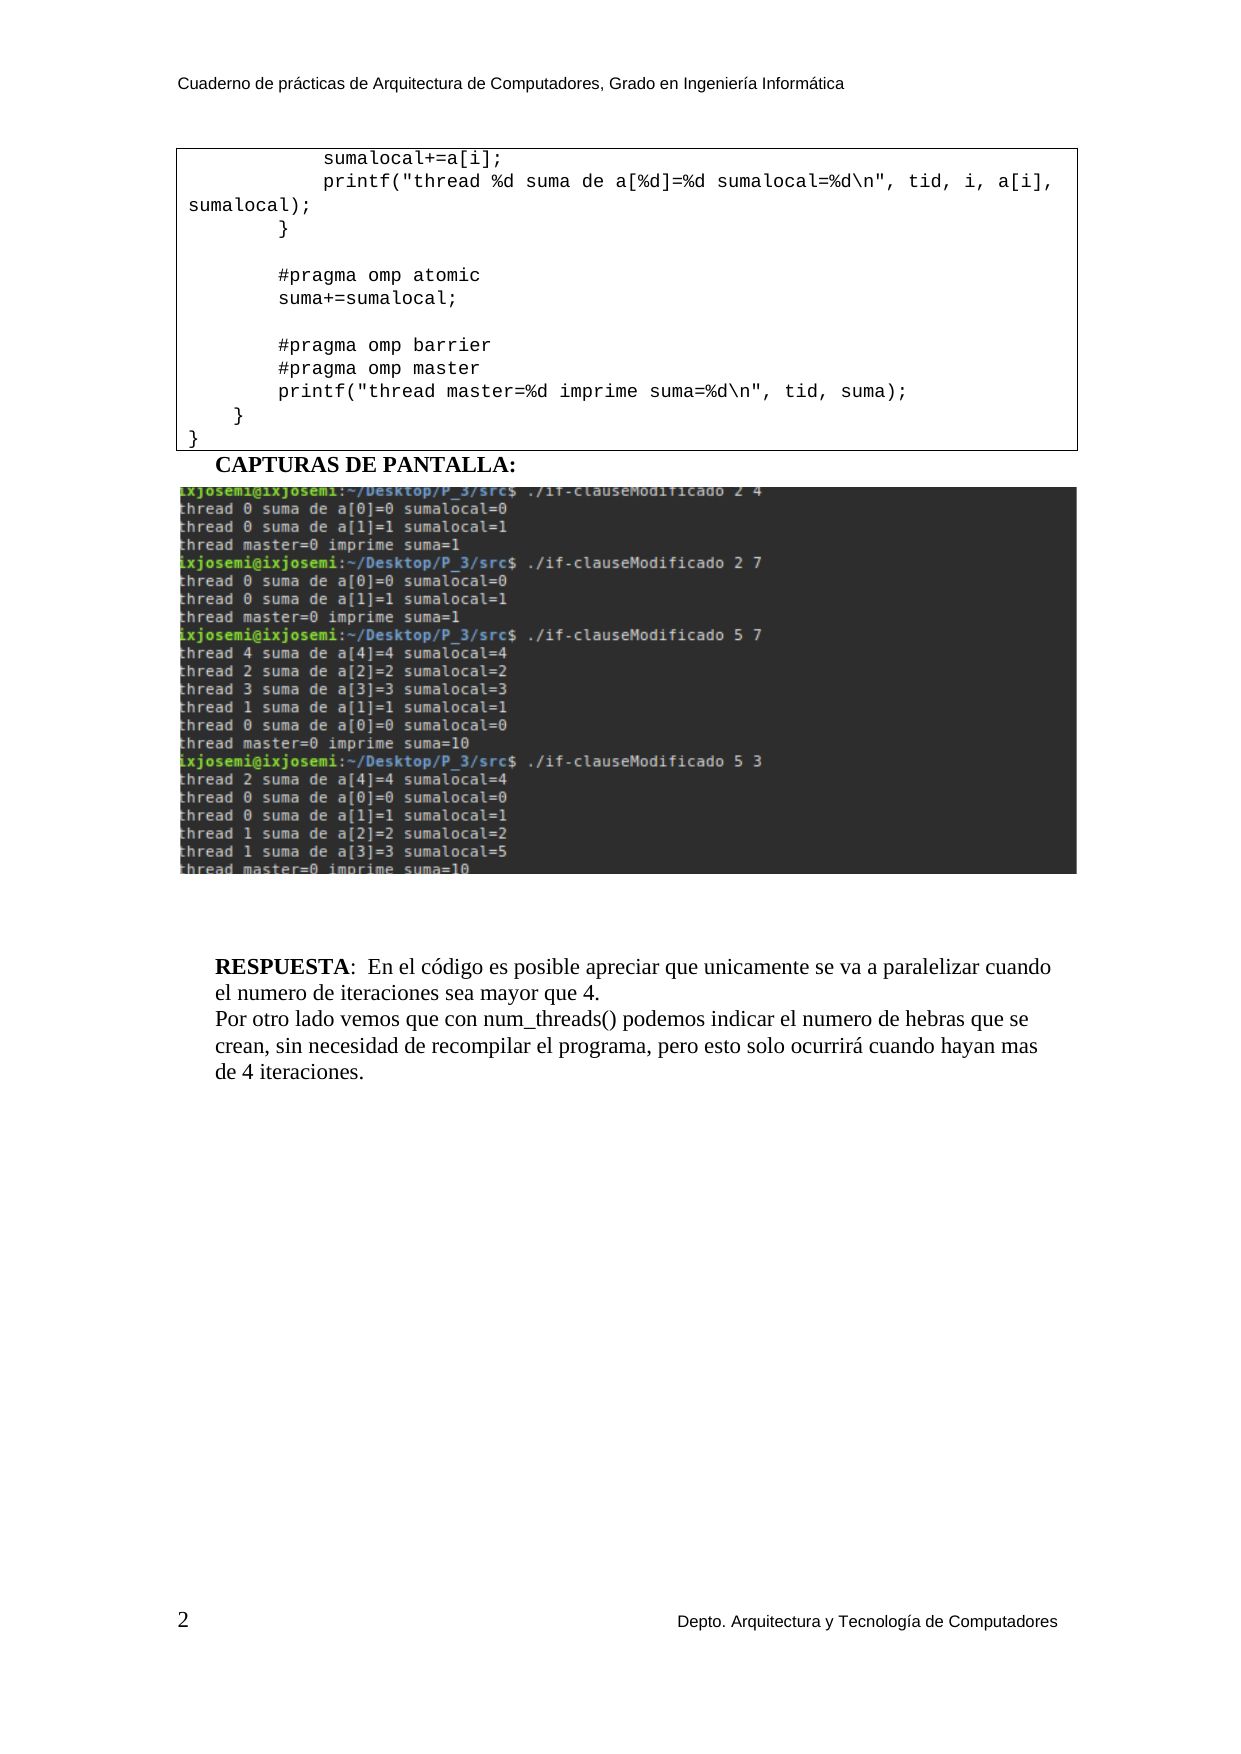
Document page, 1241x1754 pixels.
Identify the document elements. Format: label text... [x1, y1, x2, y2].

picture [180, 487, 1077, 874]
text RESPUESTA: En el código es posible apreciar que unicamente se va a paralelizar cuando el numero de iteraciones sea mayor que 4. [215, 953, 1063, 1006]
text CAPTURAS DE PANTALLA: [215, 451, 1063, 477]
text Por otro lado vemos que con num_threads() podemos indicar el numero de hebras que se crean, sin necesidad de recompilar el programa, pero esto solo ocurrirá cuando hayan mas de 4 iteraciones. [215, 1006, 1063, 1084]
table_header sumalocal+=a[i]; printf("thread %d suma de a[%d]=%d sumalocal=%d\n", tid, i, a[i], sumalocal); } #pragma omp atomic suma+=sumalocal; #pragma omp barrier #pragma omp master printf("thread master=%d imprime suma=%d\n", tid, suma); } } [177, 149, 1077, 450]
